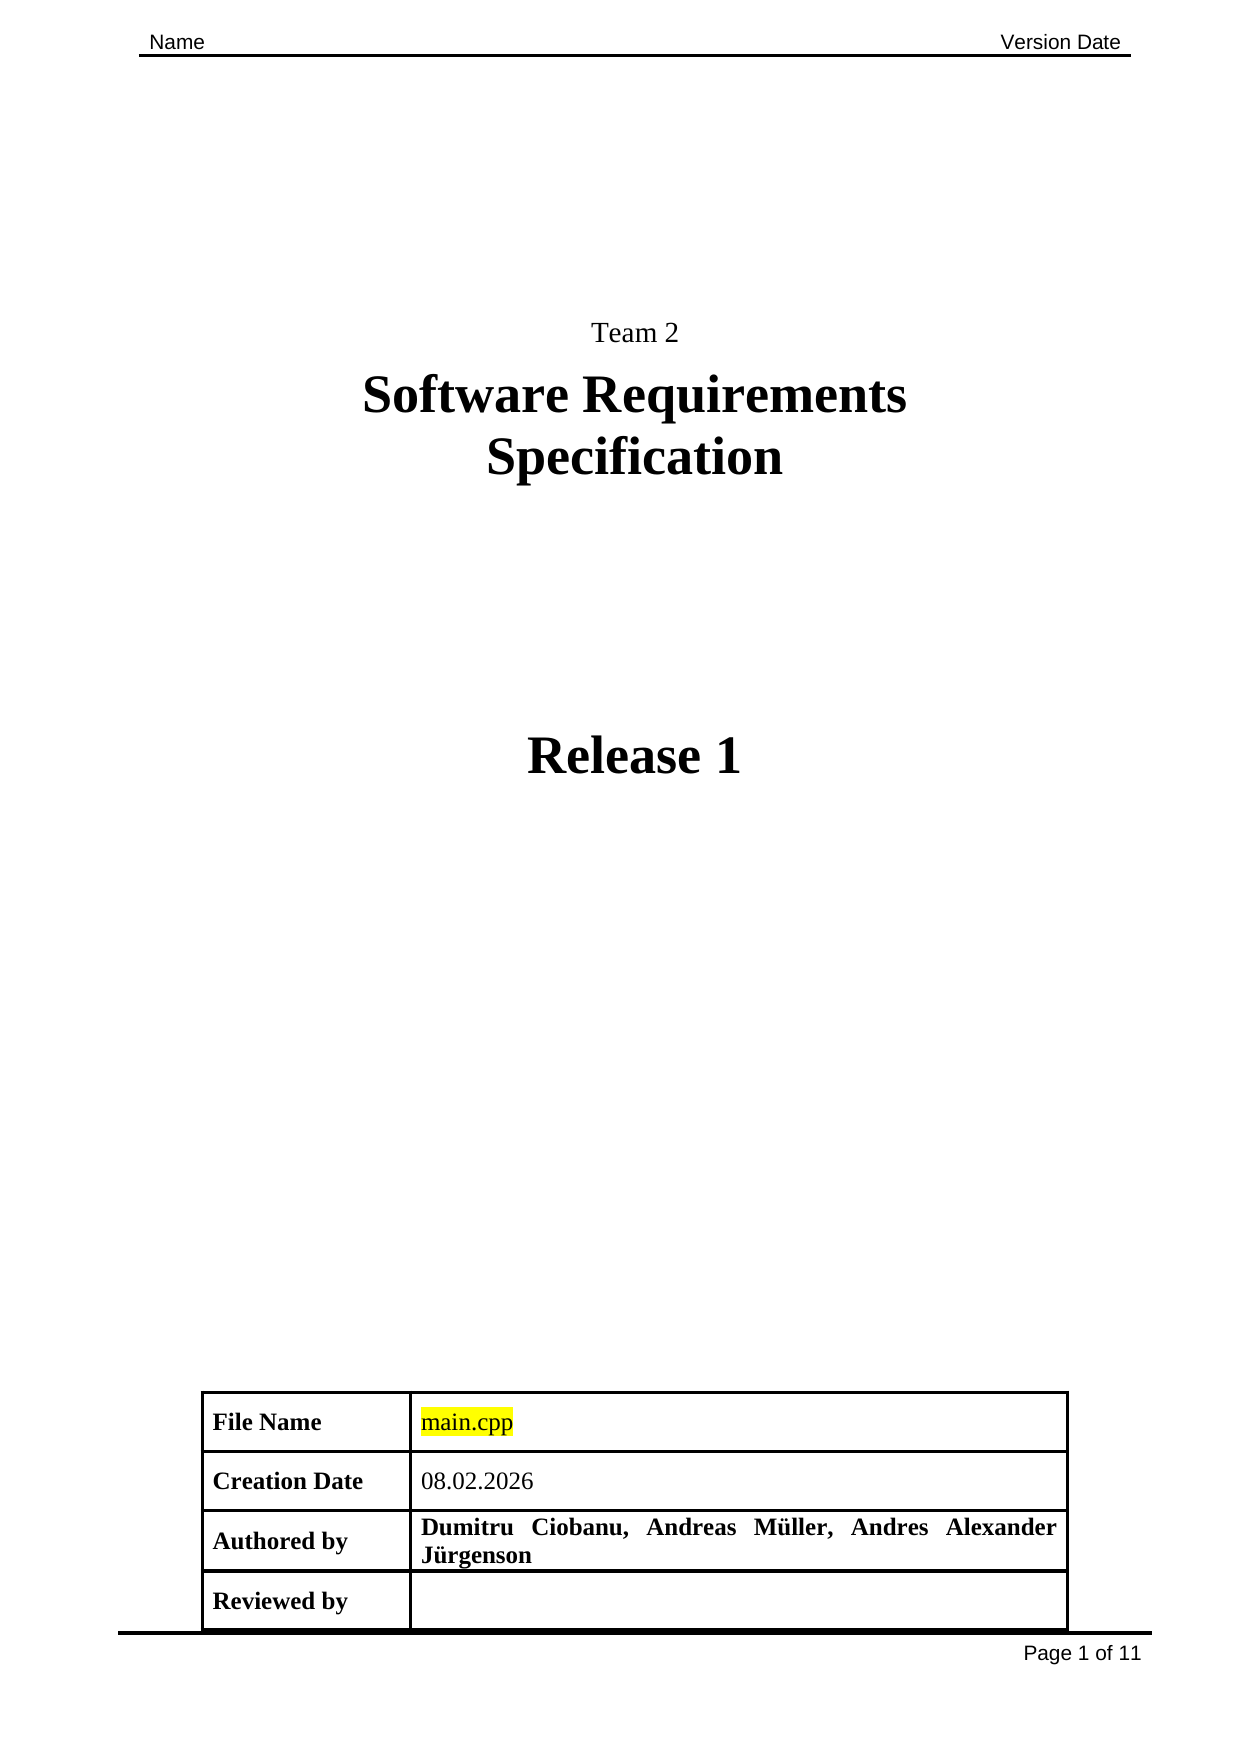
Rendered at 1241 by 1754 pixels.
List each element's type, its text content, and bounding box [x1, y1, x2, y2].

table_header Team 2 Software Requirements Specification Release 1 [211, 270, 1059, 798]
